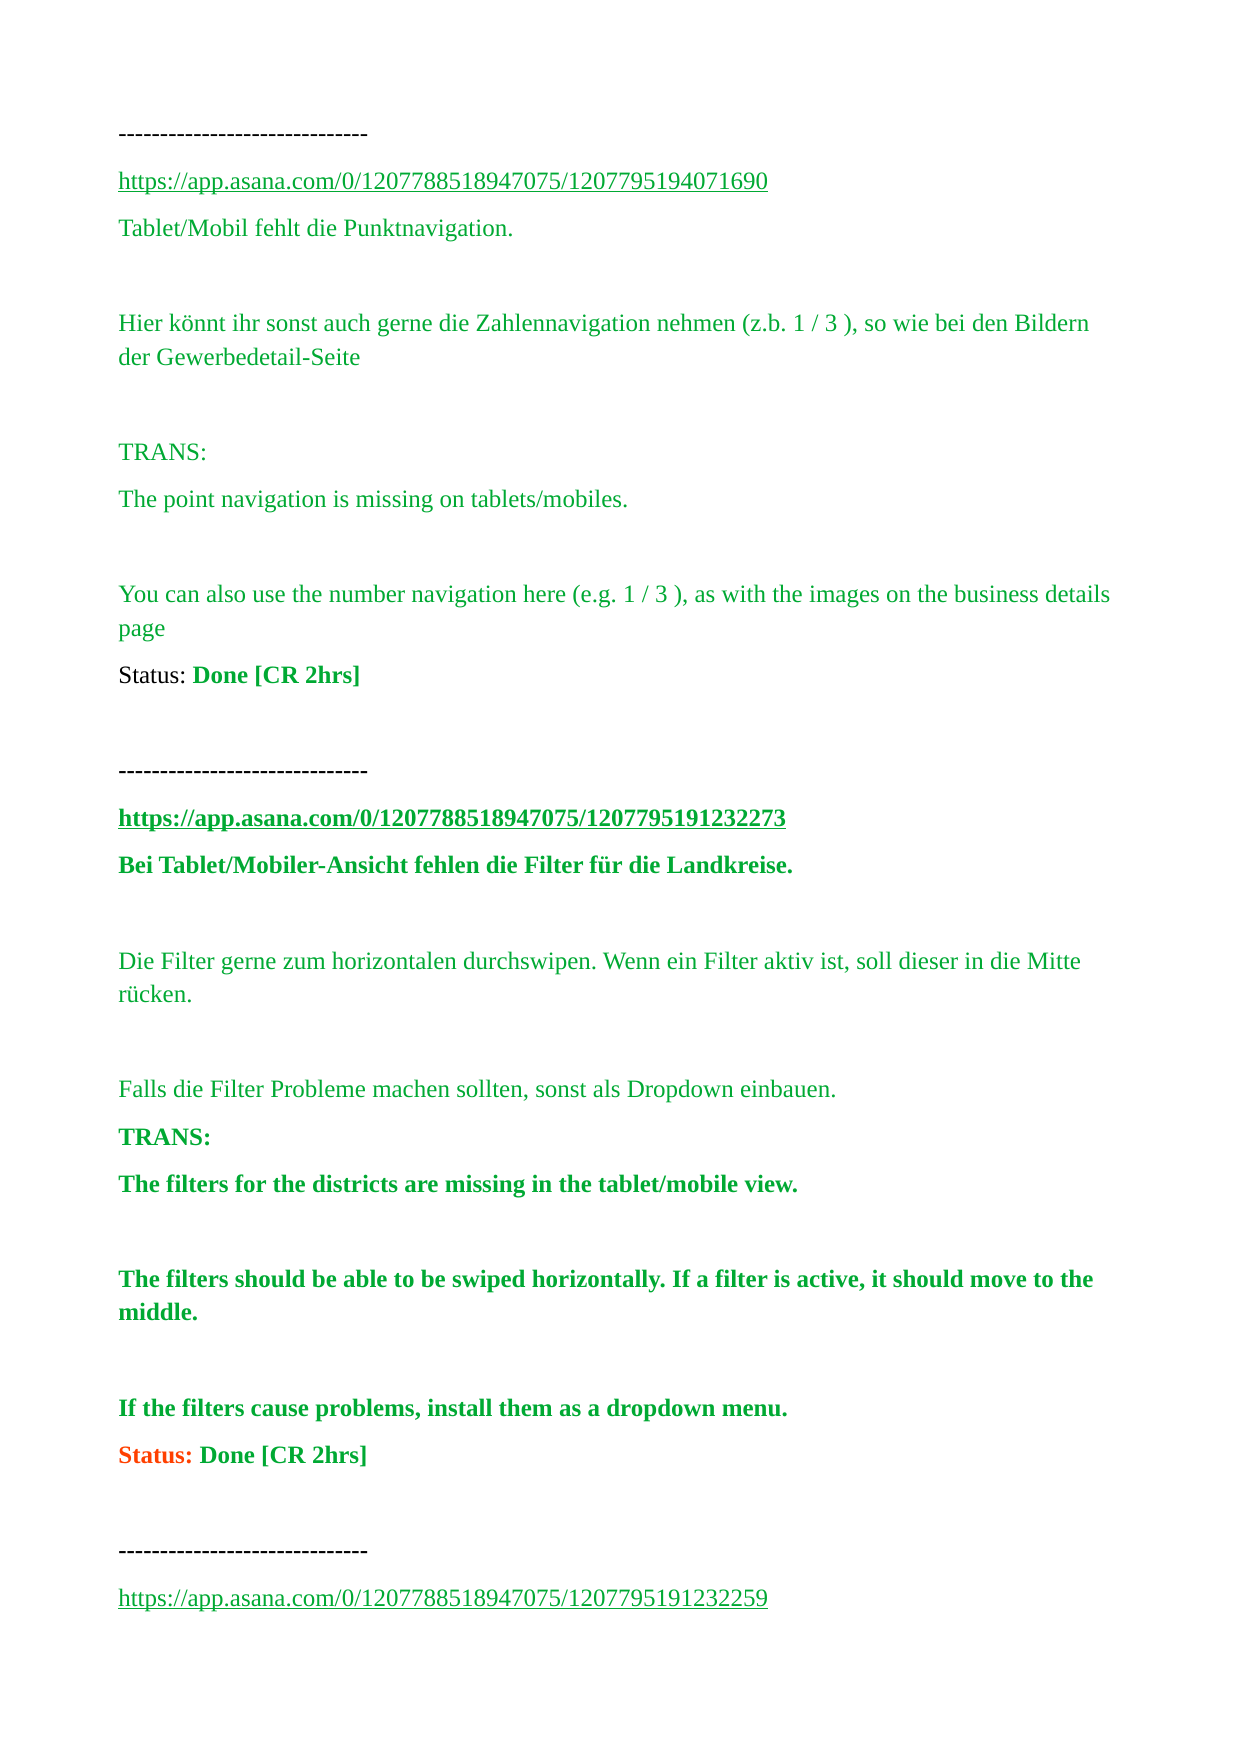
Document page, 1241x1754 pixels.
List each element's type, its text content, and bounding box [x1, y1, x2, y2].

text Bei Tablet/Mobiler-Ansicht fehlen die Filter für die Landkreise. [118, 851, 1122, 879]
text Die Filter gerne zum horizontalen durchswipen. Wenn ein Filter aktiv ist, soll dieser in die Mitte rücken. [118, 946, 1122, 1008]
text Status: Done [CR 2hrs] [118, 1440, 1122, 1469]
text Falls die Filter Probleme machen sollten, sonst als Dropdown einbauen. [118, 1074, 1122, 1103]
text ------------------------------ [118, 755, 1122, 784]
text The point navigation is missing on tablets/mobiles. [118, 484, 1122, 513]
text https://app.asana.com/0/1207788518947075/1207795191232273 [118, 803, 1122, 832]
text Hier könnt ihr sonst auch gerne die Zahlennavigation nehmen (z.b. 1 / 3 ), so wie bei den Bildern der Gewerbedetail-Seite [118, 308, 1122, 370]
text TRANS: [118, 437, 1122, 466]
text Tablet/Mobil fehlt die Punktnavigation. [118, 213, 1122, 242]
text https://app.asana.com/0/1207788518947075/1207795191232259 [118, 1583, 1122, 1612]
text The filters for the districts are missing in the tablet/mobile view. [118, 1169, 1122, 1198]
text https://app.asana.com/0/1207788518947075/1207795194071690 [118, 166, 1122, 194]
text You can also use the number navigation here (e.g. 1 / 3 ), as with the images on the business details page [118, 579, 1122, 641]
text ------------------------------ [118, 1536, 1122, 1564]
text ------------------------------ [118, 118, 1122, 147]
text Status: Done [CR 2hrs] [118, 660, 1122, 689]
text TRANS: [118, 1122, 1122, 1150]
text If the filters cause problems, install them as a dropdown menu. [118, 1393, 1122, 1421]
text The filters should be able to be swiped horizontally. If a filter is active, it should move to the middle. [118, 1264, 1122, 1326]
